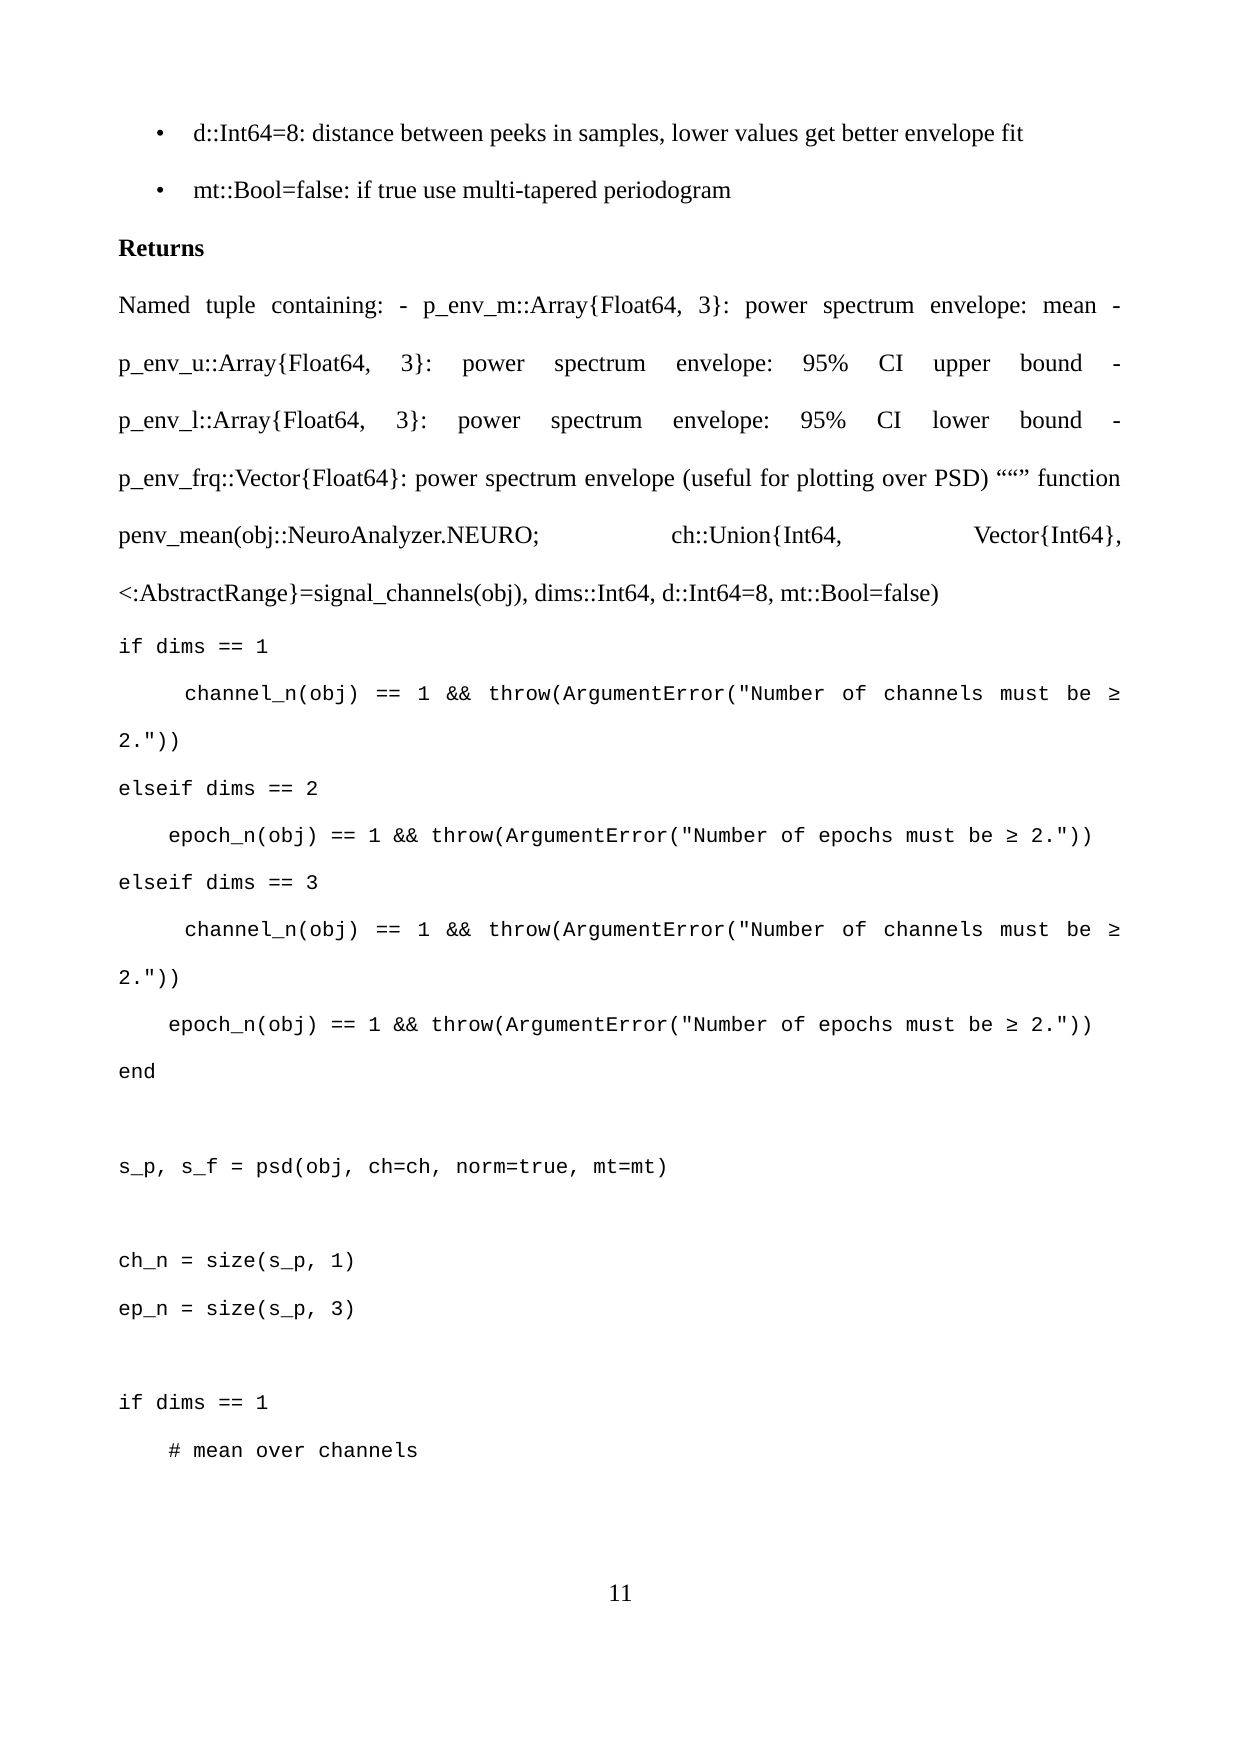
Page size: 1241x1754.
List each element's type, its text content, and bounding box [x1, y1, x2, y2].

text # mean over channels [118, 1439, 1122, 1463]
text channel_n(obj) == 1 && throw(ArgumentError("Number of channels must be ≥ 2.")) [118, 683, 1122, 754]
text if dims == 1 [118, 1392, 1122, 1416]
text epoch_n(obj) == 1 && throw(ArgumentError("Number of epochs must be ≥ 2.")) [118, 825, 1122, 848]
list d::Int64=8: distance between peeks in samples, lower values get better envelope fit [156, 118, 1122, 147]
list mt::Bool=false: if true use multi-tapered periodogram [156, 176, 1122, 204]
text Named tuple containing: - p_env_m::Array{Float64, 3}: power spectrum envelope: mean - p_env_u::Array{Float64, 3}: power spectrum envelope: 95% CI upper bound - p_env_l::Array{Float64, 3}: power spectrum envelope: 95% CI lower bound - p_env_frq::Vector{Float64}: power spectrum envelope (useful for plotting over PSD) ““” function penv_mean(obj::NeuroAnalyzer.NEURO; ch::Union{Int64, Vector{Int64}, <:AbstractRange}=signal_channels(obj), dims::Int64, d::Int64=8, mt::Bool=false) [118, 291, 1122, 607]
text if dims == 1 [118, 636, 1122, 659]
text elseif dims == 2 [118, 777, 1122, 801]
text end [118, 1061, 1122, 1085]
text ep_n = size(s_p, 3) [118, 1298, 1122, 1321]
text epoch_n(obj) == 1 && throw(ArgumentError("Number of epochs must be ≥ 2.")) [118, 1014, 1122, 1038]
text elseif dims == 3 [118, 872, 1122, 896]
text s_p, s_f = psd(obj, ch=ch, norm=true, mt=mt) [118, 1156, 1122, 1179]
text ch_n = size(s_p, 1) [118, 1250, 1122, 1274]
text channel_n(obj) == 1 && throw(ArgumentError("Number of channels must be ≥ 2.")) [118, 919, 1122, 990]
subtitle Returns [118, 233, 1122, 262]
